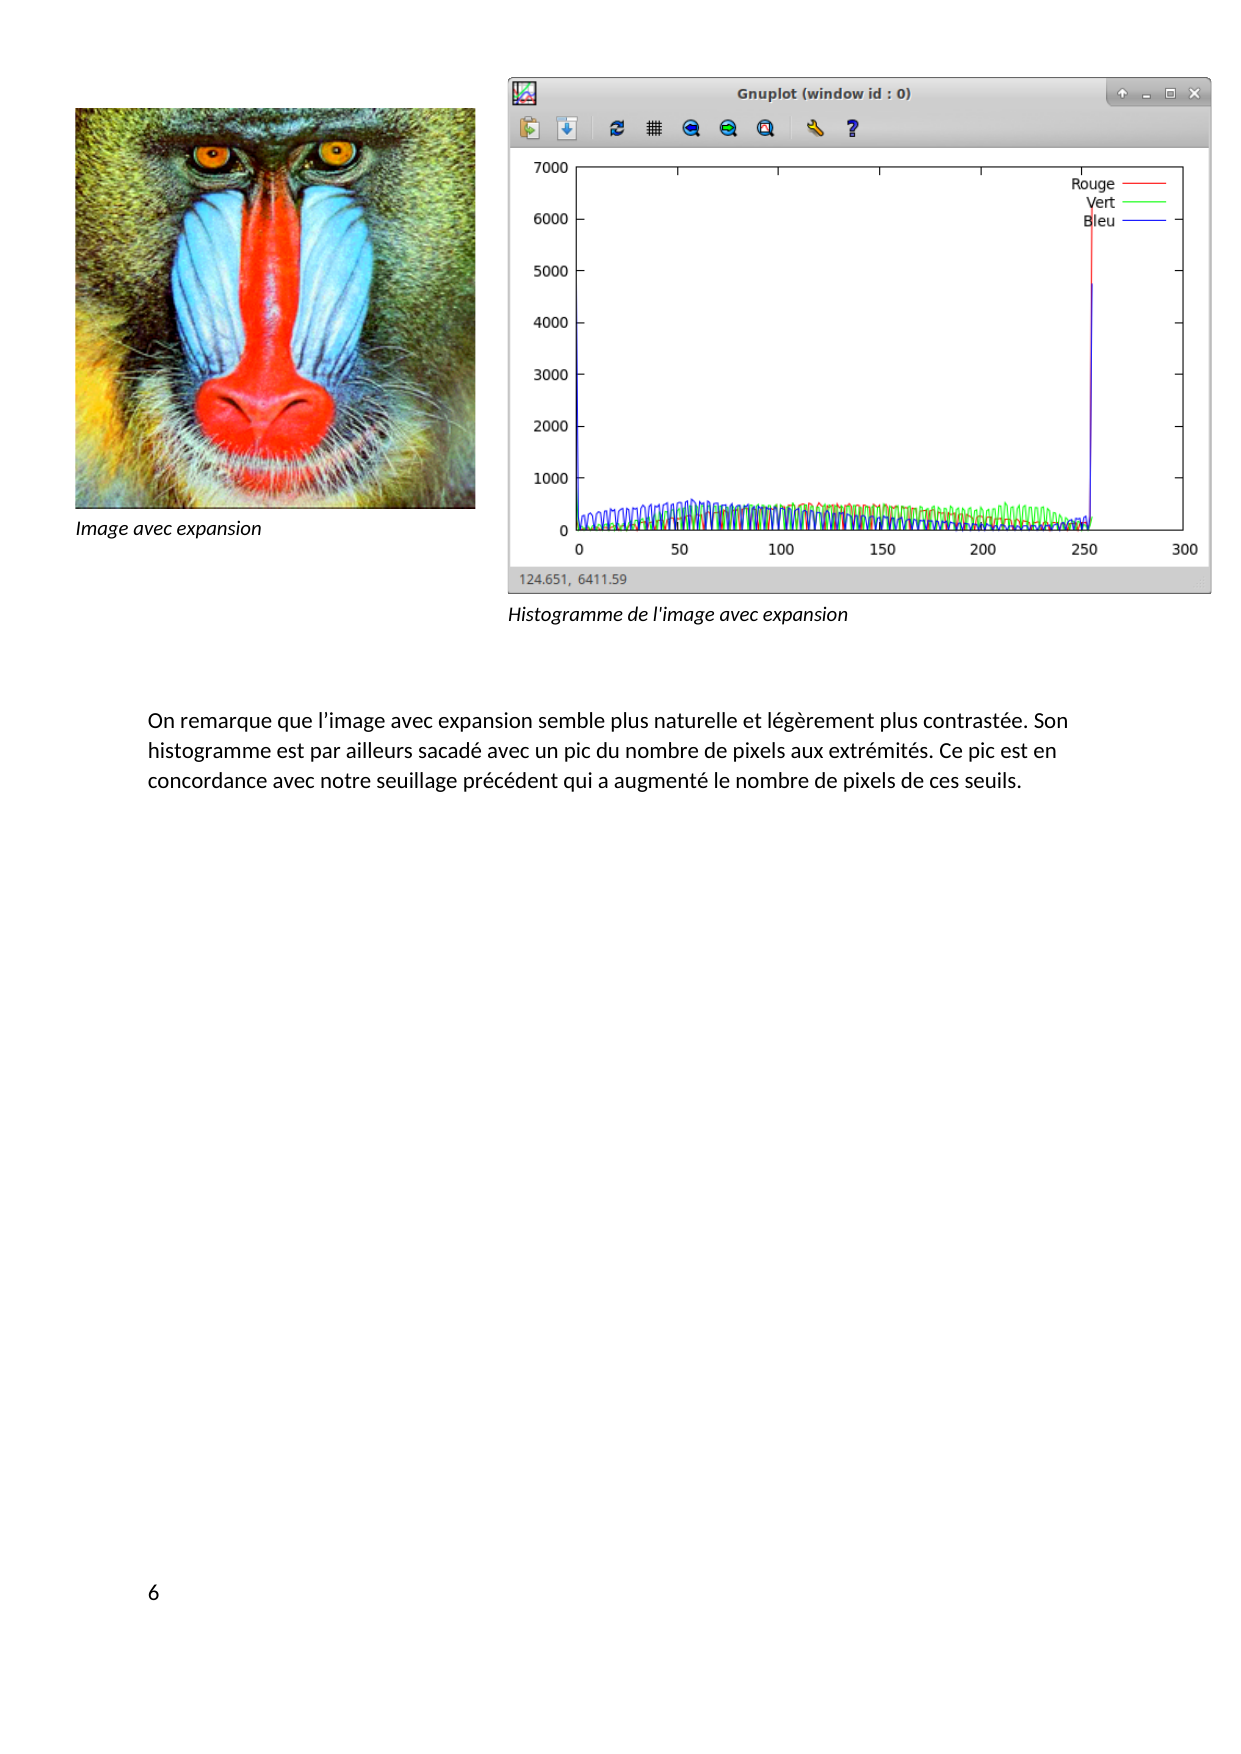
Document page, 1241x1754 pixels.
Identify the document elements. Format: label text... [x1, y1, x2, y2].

picture [507, 77, 1212, 594]
text Histogramme de l'image avec expansion [508, 594, 1212, 626]
text On remarque que l’image avec expansion semble plus naturelle et légèrement plus contrastée. Son histogramme est par ailleurs sacadé avec un pic du nombre de pixels aux extrémités. Ce pic est en concordance avec notre seuillage précédent qui a augmenté le nombre de pixels de ces seuils. [148, 706, 1093, 794]
picture [75, 108, 476, 509]
text Image avec expansion [75, 509, 475, 541]
